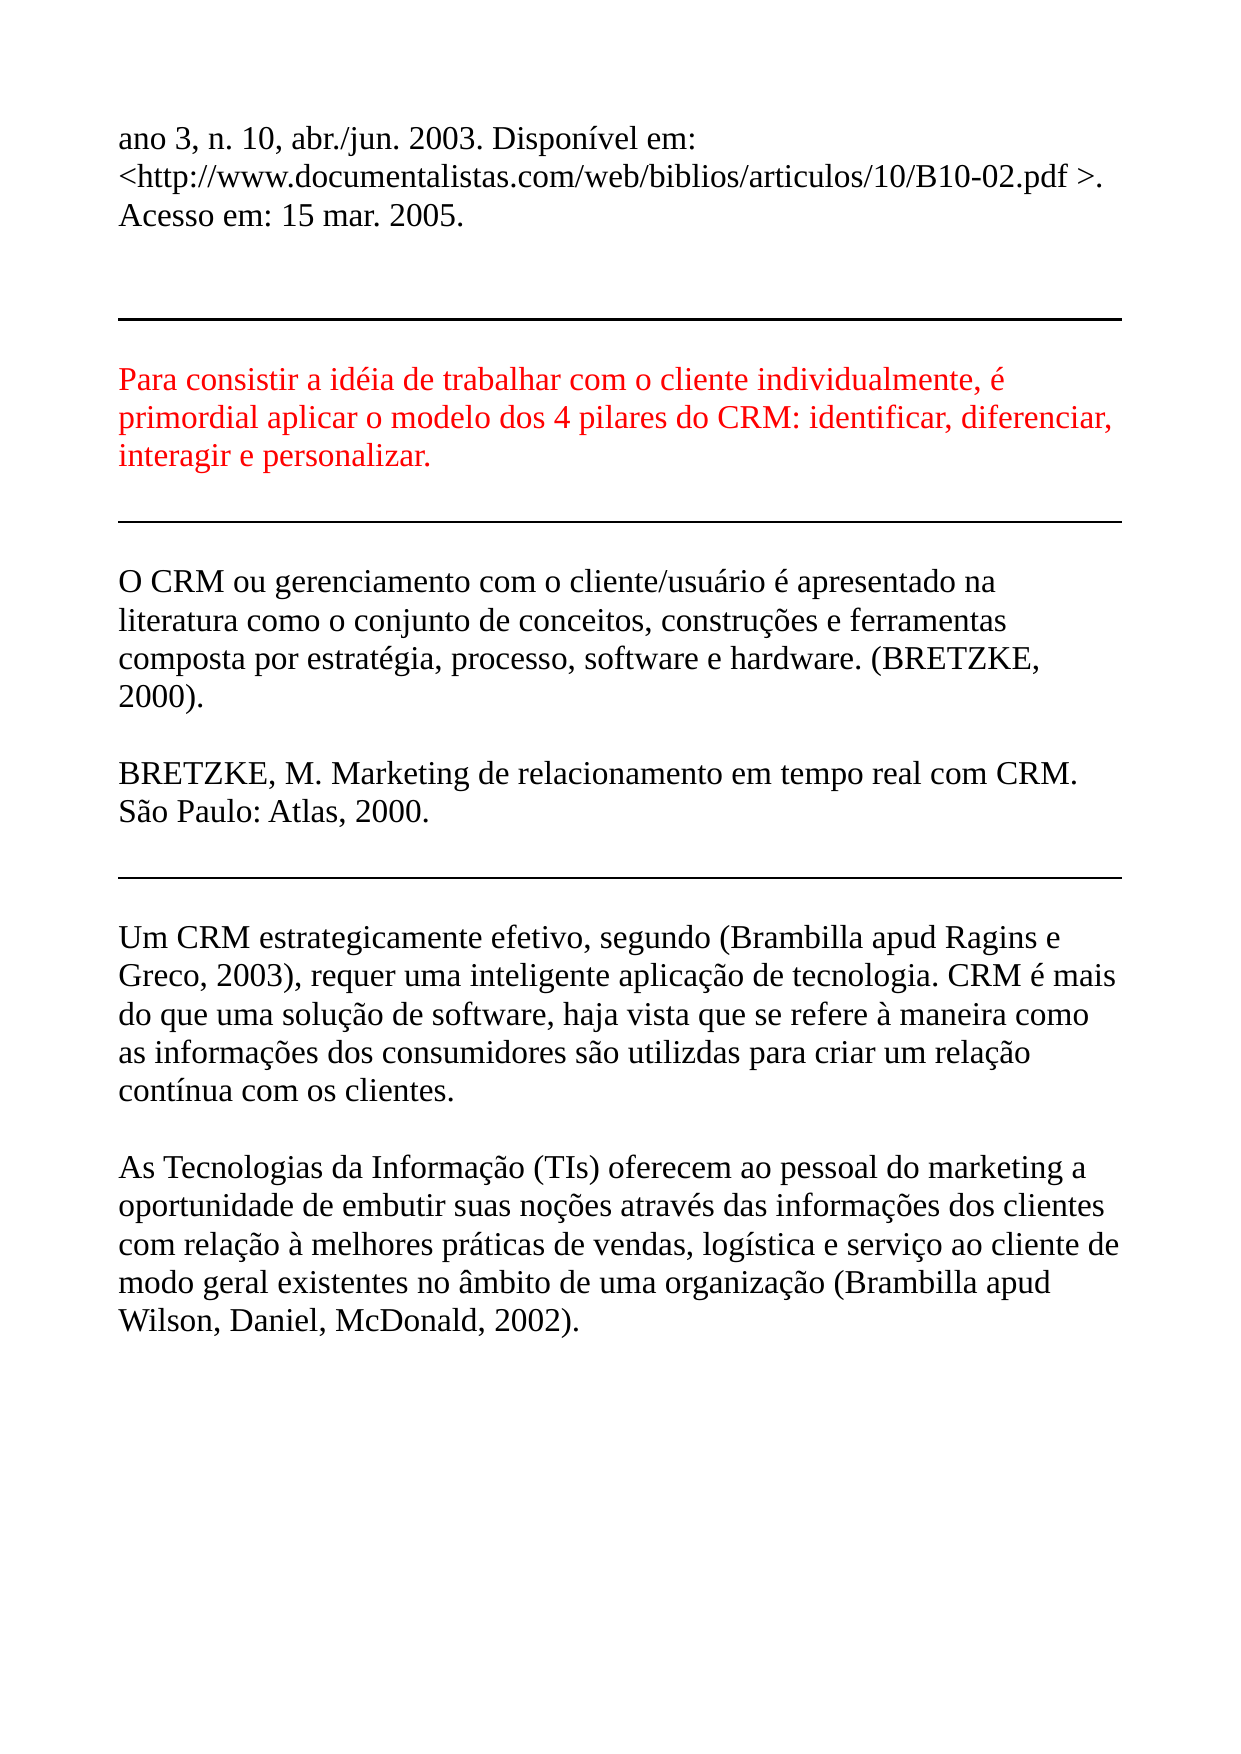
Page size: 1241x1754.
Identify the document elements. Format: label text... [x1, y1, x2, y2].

text Para consistir a idéia de trabalhar com o cliente individualmente, é primordial aplicar o modelo dos 4 pilares do CRM: identificar, diferenciar, interagir e personalizar. [118, 359, 1122, 474]
text Um CRM estrategicamente efetivo, segundo (Brambilla apud Ragins e Greco, 2003), requer uma inteligente aplicação de tecnologia. CRM é mais do que uma solução de software, haja vista que se refere à maneira como as informações dos consumidores são utilizdas para criar um relação contínua com os clientes. [118, 917, 1122, 1109]
text ano 3, n. 10, abr./jun. 2003. Disponível em: <http://www.documentalistas.com/web/biblios/articulos/10/B10-02.pdf >. Acesso em: 15 mar. 2005. [118, 118, 1122, 233]
text As Tecnologias da Informação (TIs) oferecem ao pessoal do marketing a oportunidade de embutir suas noções através das informações dos clientes com relação à melhores práticas de vendas, logística e serviço ao cliente de modo geral existentes no âmbito de uma organização (Brambilla apud Wilson, Daniel, McDonald, 2002). [118, 1147, 1122, 1339]
text BRETZKE, M. Marketing de relacionamento em tempo real com CRM. São Paulo: Atlas, 2000. [118, 753, 1122, 830]
text O CRM ou gerenciamento com o cliente/usuário é apresentado na literatura como o conjunto de conceitos, construções e ferramentas composta por estratégia, processo, software e hardware. (BRETZKE, 2000). [118, 561, 1122, 715]
